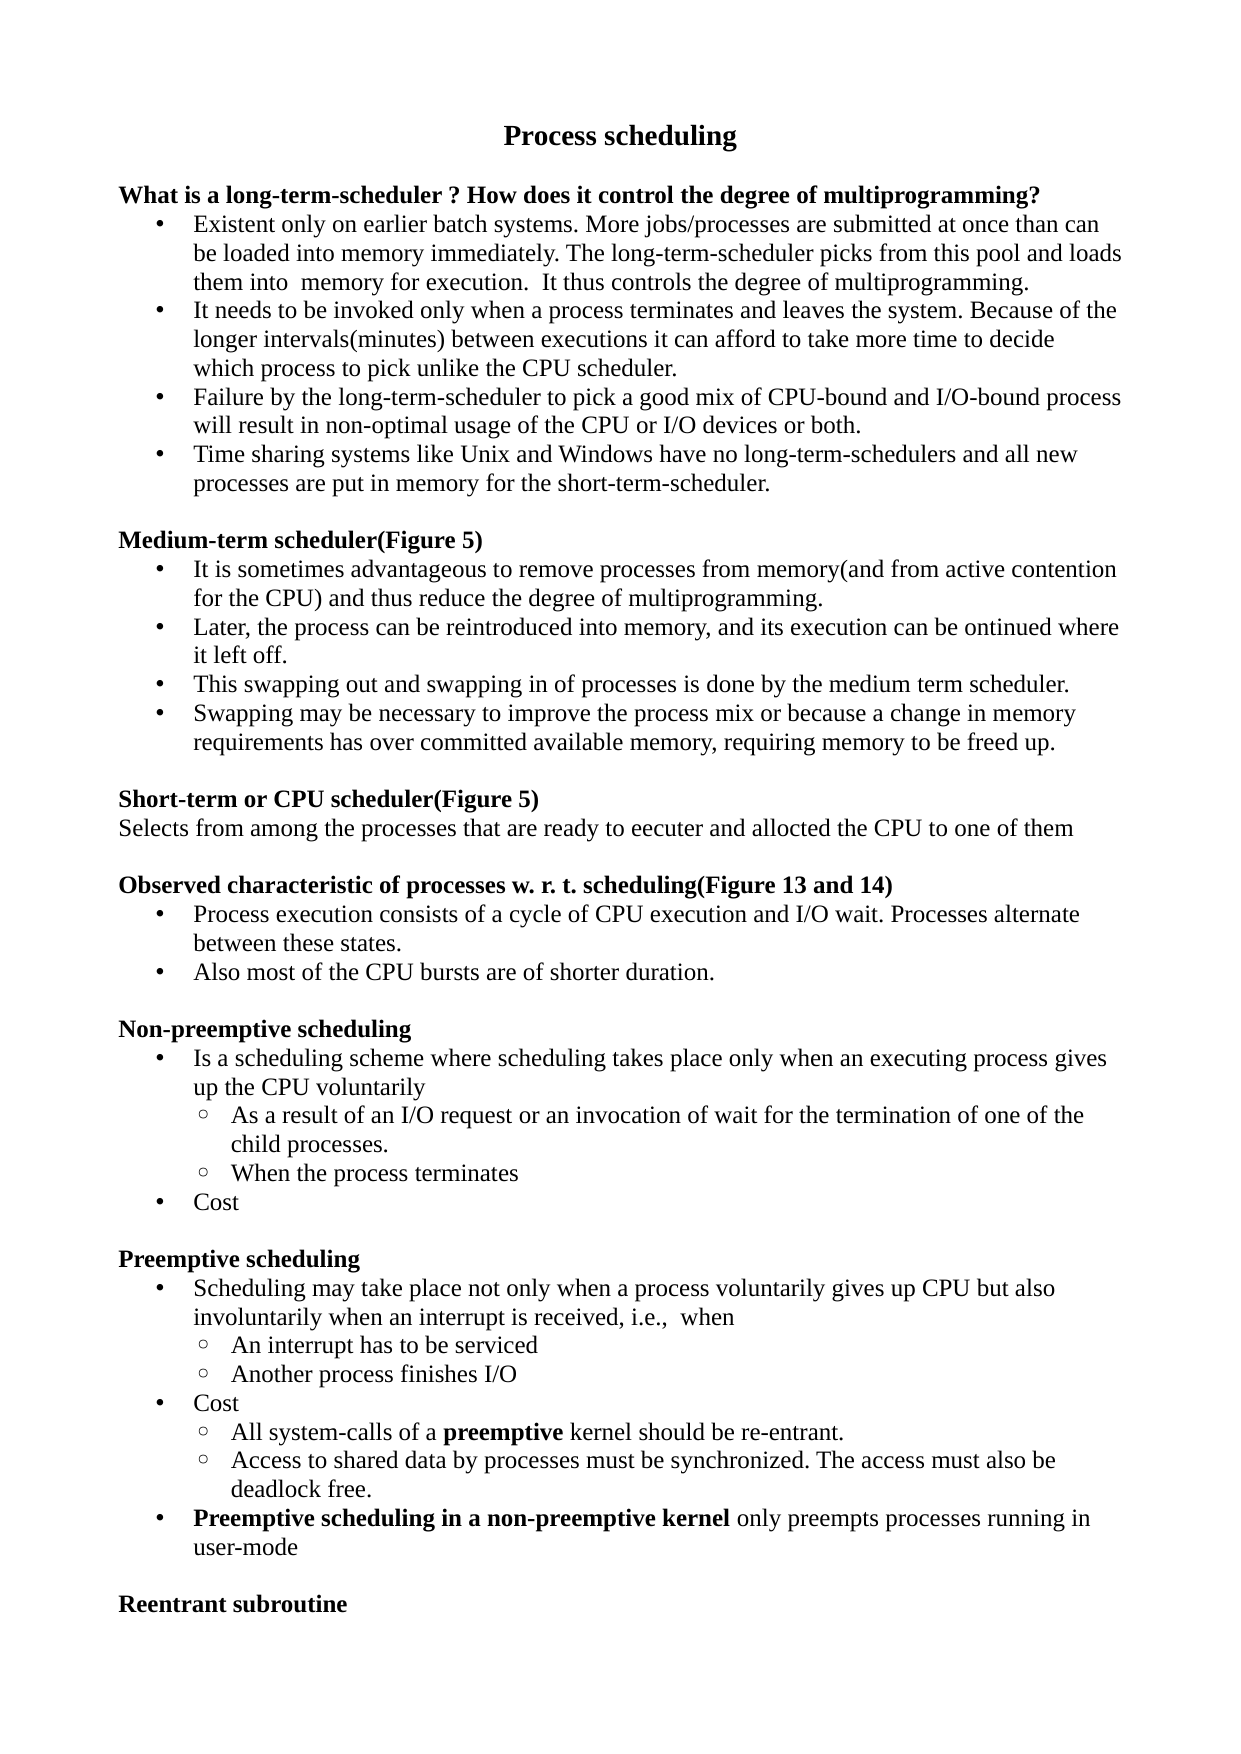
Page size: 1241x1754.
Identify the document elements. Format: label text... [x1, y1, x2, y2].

list Cost [156, 1187, 1122, 1215]
text Non-preemptive scheduling [118, 1014, 1122, 1043]
text Medium-term scheduler(Figure 5) [118, 525, 1122, 554]
list Swapping may be necessary to improve the process mix or because a change in memory requirements has over committed available memory, requiring memory to be freed up. [156, 698, 1122, 755]
list Time sharing systems like Unix and Windows have no long-term-schedulers and all new processes are put in memory for the short-term-scheduler. [156, 439, 1122, 497]
text What is a long-term-scheduler ? How does it control the degree of multiprogramming? [118, 180, 1122, 209]
list Process execution consists of a cycle of CPU execution and I/O wait. Processes alternate between these states. [156, 899, 1122, 957]
list Scheduling may take place not only when a process voluntarily gives up CPU but also involuntarily when an interrupt is received, i.e., when [156, 1273, 1122, 1330]
list Is a scheduling scheme where scheduling takes place only when an executing process gives up the CPU voluntarily [156, 1043, 1122, 1100]
text Preemptive scheduling [118, 1244, 1122, 1273]
list Failure by the long-term-scheduler to pick a good mix of CPU-bound and I/O-bound process will result in non-optimal usage of the CPU or I/O devices or both. [156, 382, 1122, 439]
list This swapping out and swapping in of processes is done by the medium term scheduler. [156, 669, 1122, 698]
list When the process terminates [193, 1158, 1122, 1187]
list Also most of the CPU bursts are of shorter duration. [156, 957, 1122, 985]
list Later, the process can be reintroduced into memory, and its execution can be ontinued where it left off. [156, 612, 1122, 669]
list An interrupt has to be serviced [193, 1330, 1122, 1359]
list It needs to be invoked only when a process terminates and leaves the system. Because of the longer intervals(minutes) between executions it can afford to take more time to decide which process to pick unlike the CPU scheduler. [156, 295, 1122, 382]
text Observed characteristic of processes w. r. t. scheduling(Figure 13 and 14) [118, 870, 1122, 899]
list Another process finishes I/O [193, 1359, 1122, 1388]
list All system-calls of a preemptive kernel should be re-entrant. [193, 1417, 1122, 1445]
list Cost [156, 1388, 1122, 1417]
list As a result of an I/O request or an invocation of wait for the termination of one of the child processes. [193, 1100, 1122, 1158]
list Access to shared data by processes must be synchronized. The access must also be deadlock free. [193, 1445, 1122, 1503]
text Process scheduling [118, 118, 1122, 152]
list Existent only on earlier batch systems. More jobs/processes are submitted at once than can be loaded into memory immediately. The long-term-scheduler picks from this pool and loads them into memory for execution. It thus controls the degree of multiprogramming. [156, 209, 1122, 295]
text Short-term or CPU scheduler(Figure 5) [118, 784, 1122, 813]
list Preemptive scheduling in a non-preemptive kernel only preempts processes running in user-mode [156, 1503, 1122, 1560]
list It is sometimes advantageous to remove processes from memory(and from active contention for the CPU) and thus reduce the degree of multiprogramming. [156, 554, 1122, 612]
text Selects from among the processes that are ready to eecuter and allocted the CPU to one of them [118, 813, 1122, 842]
text Reentrant subroutine [118, 1589, 1122, 1618]
